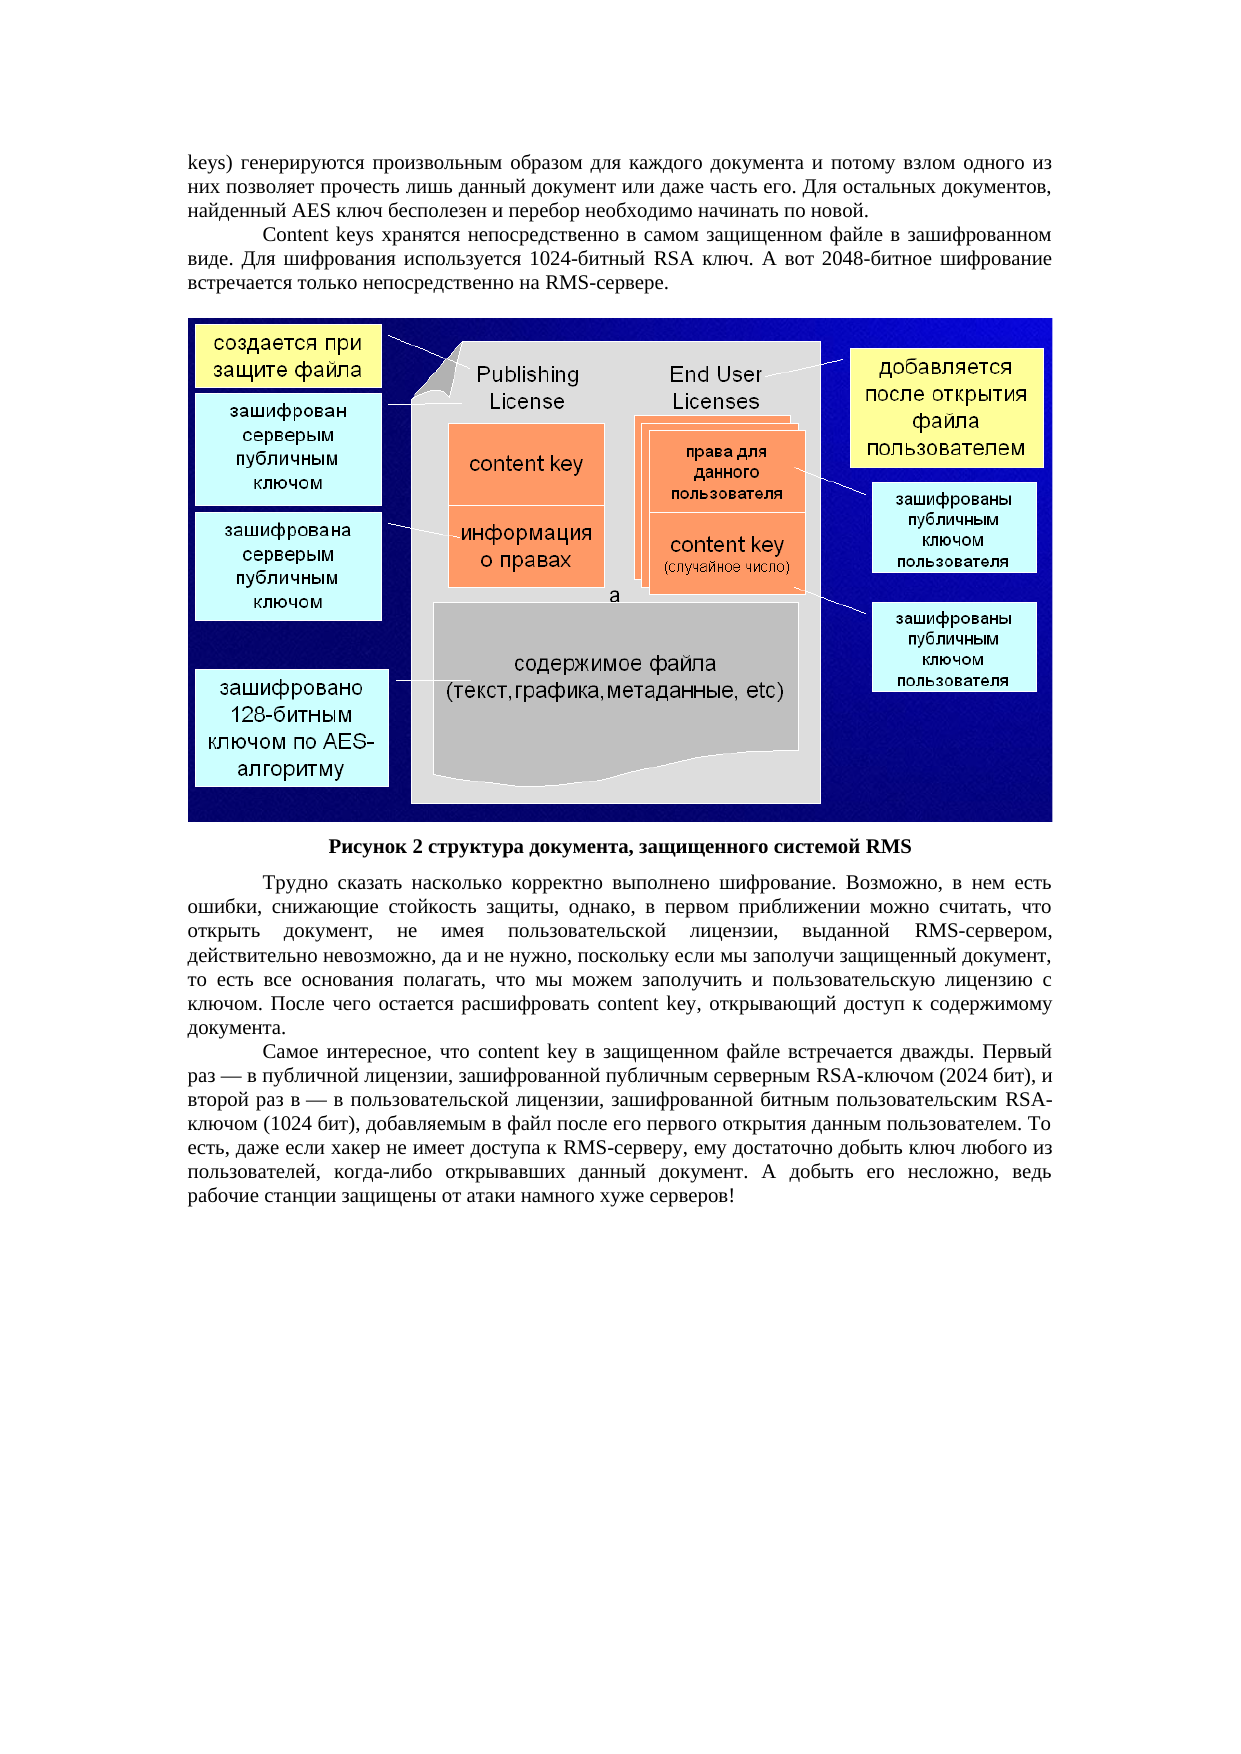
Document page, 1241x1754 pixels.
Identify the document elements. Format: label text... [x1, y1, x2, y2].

text Трудно сказать насколько корректно выполнено шифрование. Возможно, в нем есть ошибки, снижающие стойкость защиты, однако, в первом приближении можно считать, что открыть документ, не имея пользовательской лицензии, выданной RMS-сервером, действительно невозможно, да и не нужно, поскольку если мы заполучи защищенный документ, то есть все основания полагать, что мы можем заполучить и пользовательскую лицензию с ключом. После чего остается расшифровать content key, открывающий доступ к содержимому документа. [187, 870, 1053, 1039]
text Рисунок 2 структура документа, защищенного системой RMS [187, 834, 1053, 858]
text keys) генерируются произвольным образом для каждого документа и потому взлом одного из них позволяет прочесть лишь данный документ или даже часть его. Для остальных документов, найденный AES ключ бесполезен и перебор необходимо начинать по новой. [187, 150, 1053, 222]
picture [188, 318, 1053, 822]
text Самое интересное, что content key в защищенном файле встречается дважды. Первый раз — в публичной лицензии, зашифрованной публичным серверным RSA-ключом (2024 бит), и второй раз в — в пользовательской лицензии, зашифрованной битным пользовательским RSA-ключом (1024 бит), добавляемым в файл после его первого открытия данным пользователем. То есть, даже если хакер не имеет доступа к RMS-серверу, ему достаточно добыть ключ любого из пользователей, когда-либо открывавших данный документ. А добыть его несложно, ведь рабочие станции защищены от атаки намного хуже серверов! [187, 1039, 1053, 1207]
text Content keys хранятся непосредственно в самом защищенном файле в зашифрованном виде. Для шифрования используется 1024-битный RSA ключ. А вот 2048-битное шифрование встречается только непосредственно на RMS-сервере. [187, 222, 1053, 294]
